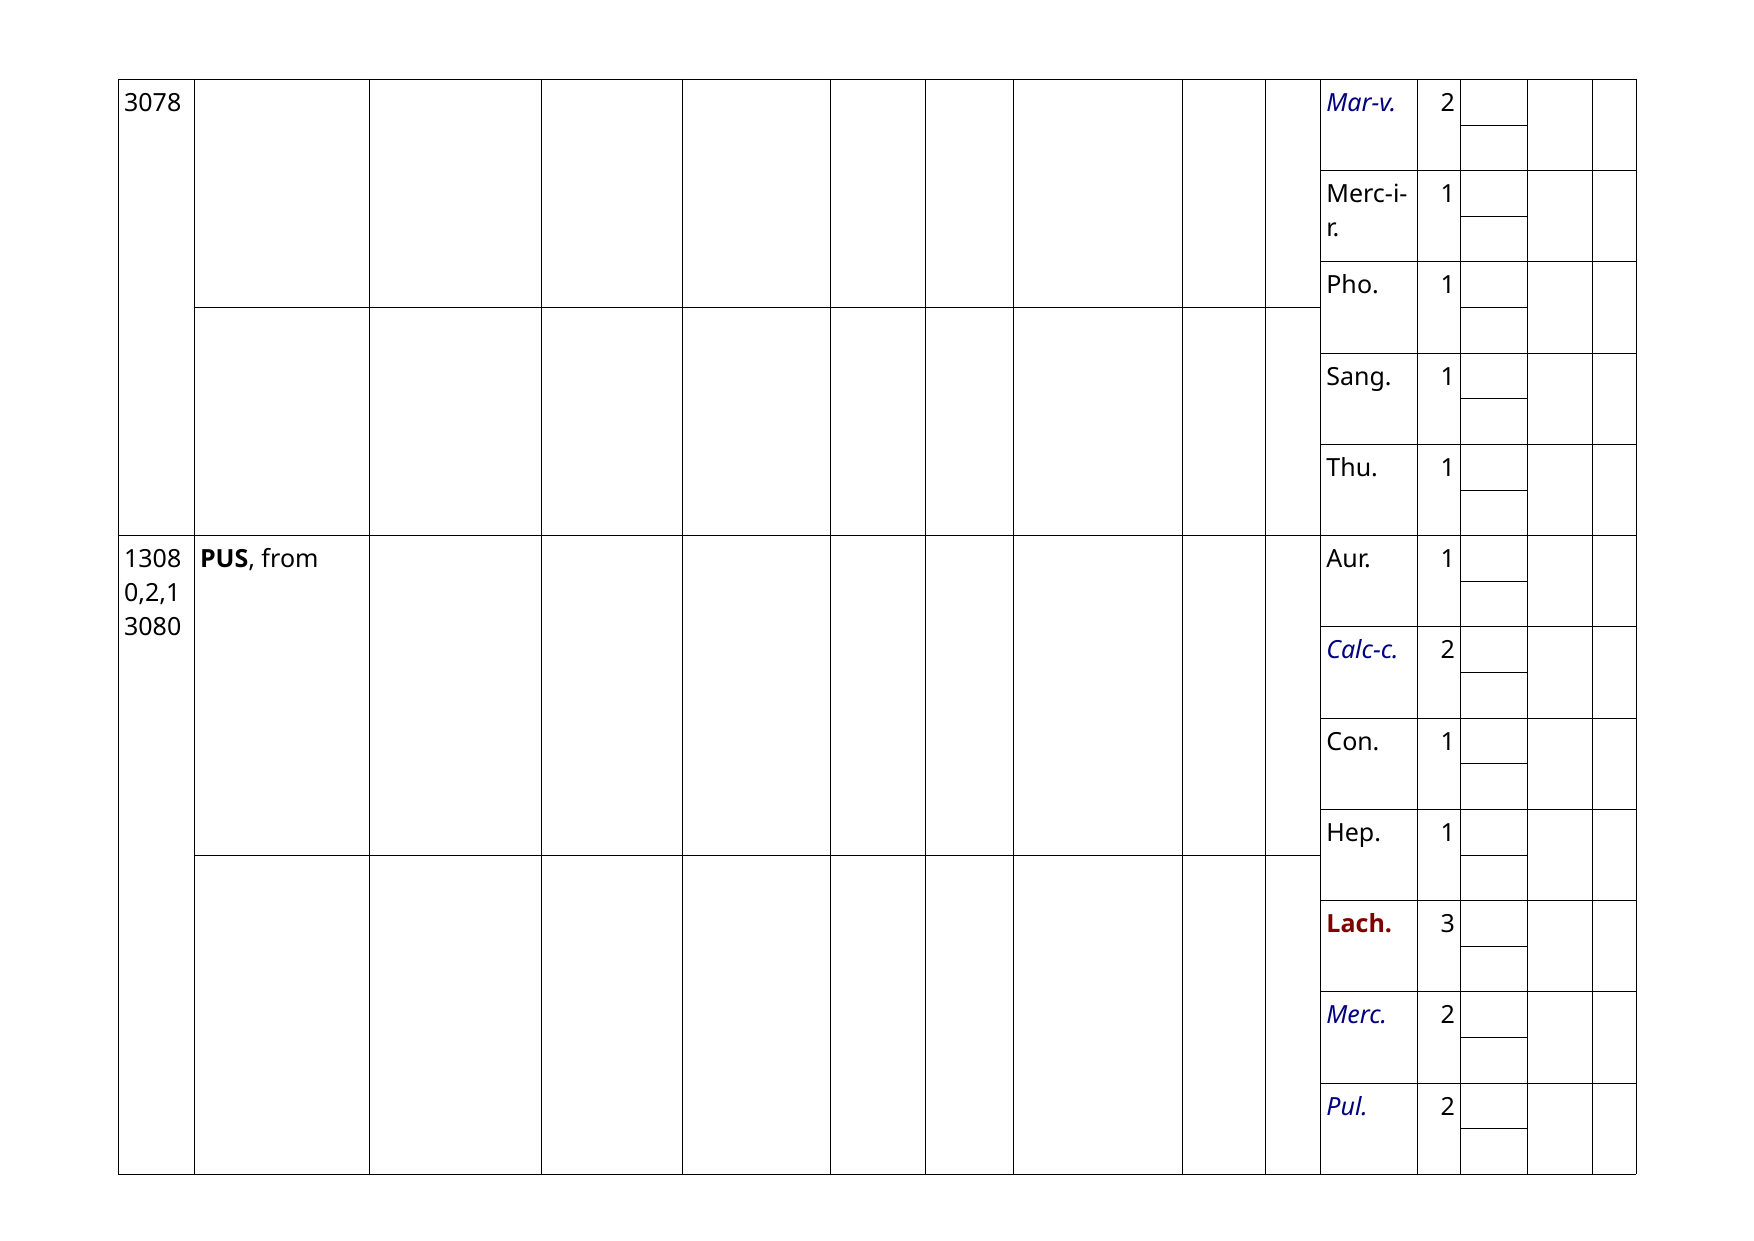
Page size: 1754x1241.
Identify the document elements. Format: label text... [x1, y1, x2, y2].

table_cell [1528, 1084, 1592, 1174]
table_cell [1266, 856, 1320, 1174]
table_cell 1 [1418, 262, 1460, 353]
table_cell 1 [1418, 354, 1460, 444]
table_cell [1461, 536, 1527, 581]
table_cell [683, 308, 830, 535]
table_cell 2 [1418, 992, 1460, 1083]
table_cell [1593, 901, 1636, 991]
table_cell [1528, 354, 1592, 444]
table_cell [1266, 80, 1320, 307]
table_cell [195, 308, 369, 535]
table_cell Lach. [1321, 901, 1417, 991]
table_cell [1461, 1129, 1527, 1174]
table_cell 3078 [119, 80, 194, 535]
table_cell [1014, 856, 1182, 1174]
table_cell Con. [1321, 719, 1417, 809]
table_cell 1 [1418, 445, 1460, 535]
table_cell [1593, 1084, 1636, 1174]
table_cell [1461, 80, 1527, 124]
table_cell [1266, 536, 1320, 854]
table_cell [195, 80, 369, 307]
table_cell [1461, 491, 1527, 535]
table_cell [1461, 719, 1527, 763]
table_cell 2 [1418, 627, 1460, 718]
table_cell 1 [1418, 536, 1460, 626]
table_cell [831, 856, 925, 1174]
table_cell [1593, 354, 1636, 444]
table_cell [926, 80, 1013, 307]
table_cell [1461, 764, 1527, 809]
table_cell [1528, 901, 1592, 991]
table_cell [1528, 992, 1592, 1083]
table_cell [1593, 810, 1636, 900]
table_cell [370, 80, 541, 307]
table_cell [831, 536, 925, 854]
table_cell 13080,2,13080 [119, 536, 194, 1174]
table_cell [1461, 810, 1527, 854]
table_cell [1461, 856, 1527, 900]
table_cell Mar-v. [1321, 80, 1417, 170]
table_cell [926, 308, 1013, 535]
table_cell [683, 536, 830, 854]
table_cell [1528, 627, 1592, 718]
table_cell [1461, 947, 1527, 991]
table_cell [1461, 262, 1527, 307]
table_cell [1266, 308, 1320, 535]
table_cell [1461, 901, 1527, 946]
table_cell [1183, 536, 1265, 854]
table_cell [683, 80, 830, 307]
table_cell Thu. [1321, 445, 1417, 535]
table_cell Sang. [1321, 354, 1417, 444]
table_cell 3 [1418, 901, 1460, 991]
table_cell [831, 308, 925, 535]
table_cell pus, from [195, 536, 369, 854]
table_cell [1528, 719, 1592, 809]
table_cell [1528, 171, 1592, 261]
table_cell [683, 856, 830, 1174]
table_cell [542, 308, 682, 535]
table_cell [542, 856, 682, 1174]
table_cell Merc-i-r. [1321, 171, 1417, 261]
table_cell [1461, 445, 1527, 489]
table_cell 2 [1418, 80, 1460, 170]
table_cell Calc-c. [1321, 627, 1417, 718]
table_cell [1014, 308, 1182, 535]
table_cell Pho. [1321, 262, 1417, 353]
table_cell [1593, 719, 1636, 809]
table_cell [370, 856, 541, 1174]
table_cell [831, 80, 925, 307]
table_cell [1593, 80, 1636, 170]
table_cell [926, 536, 1013, 854]
table_cell [926, 856, 1013, 1174]
table_cell [1593, 536, 1636, 626]
table_cell [1461, 1084, 1527, 1128]
table_cell [1461, 673, 1527, 718]
table_cell [1183, 308, 1265, 535]
table_cell [1593, 262, 1636, 353]
table_cell [1014, 536, 1182, 854]
table_cell Aur. [1321, 536, 1417, 626]
table_cell [542, 536, 682, 854]
table_cell Merc. [1321, 992, 1417, 1083]
table_cell [542, 80, 682, 307]
table_cell [1461, 992, 1527, 1037]
table_cell [1461, 308, 1527, 353]
table_cell [1461, 354, 1527, 398]
table_cell 1 [1418, 810, 1460, 900]
table_cell [370, 536, 541, 854]
table_cell [370, 308, 541, 535]
table_cell [1528, 262, 1592, 353]
table_cell 2 [1418, 1084, 1460, 1174]
table_cell [1461, 582, 1527, 626]
table_cell [1183, 856, 1265, 1174]
table_cell [1461, 399, 1527, 444]
table_cell [1528, 810, 1592, 900]
table_cell Pul. [1321, 1084, 1417, 1174]
table_cell [1461, 126, 1527, 170]
table_cell 1 [1418, 171, 1460, 261]
table_cell Hep. [1321, 810, 1417, 900]
table_cell [1014, 80, 1182, 307]
table_cell [1461, 1038, 1527, 1083]
table_cell [1461, 171, 1527, 216]
table_cell [1593, 627, 1636, 718]
table_cell [1528, 80, 1592, 170]
table_cell [1183, 80, 1265, 307]
table_cell [1528, 536, 1592, 626]
table_cell [1593, 445, 1636, 535]
table_cell [1528, 445, 1592, 535]
table_cell [195, 856, 369, 1174]
table_cell [1593, 171, 1636, 261]
table_cell [1461, 217, 1527, 261]
table_cell [1461, 627, 1527, 672]
table_cell 1 [1418, 719, 1460, 809]
table_cell [1593, 992, 1636, 1083]
